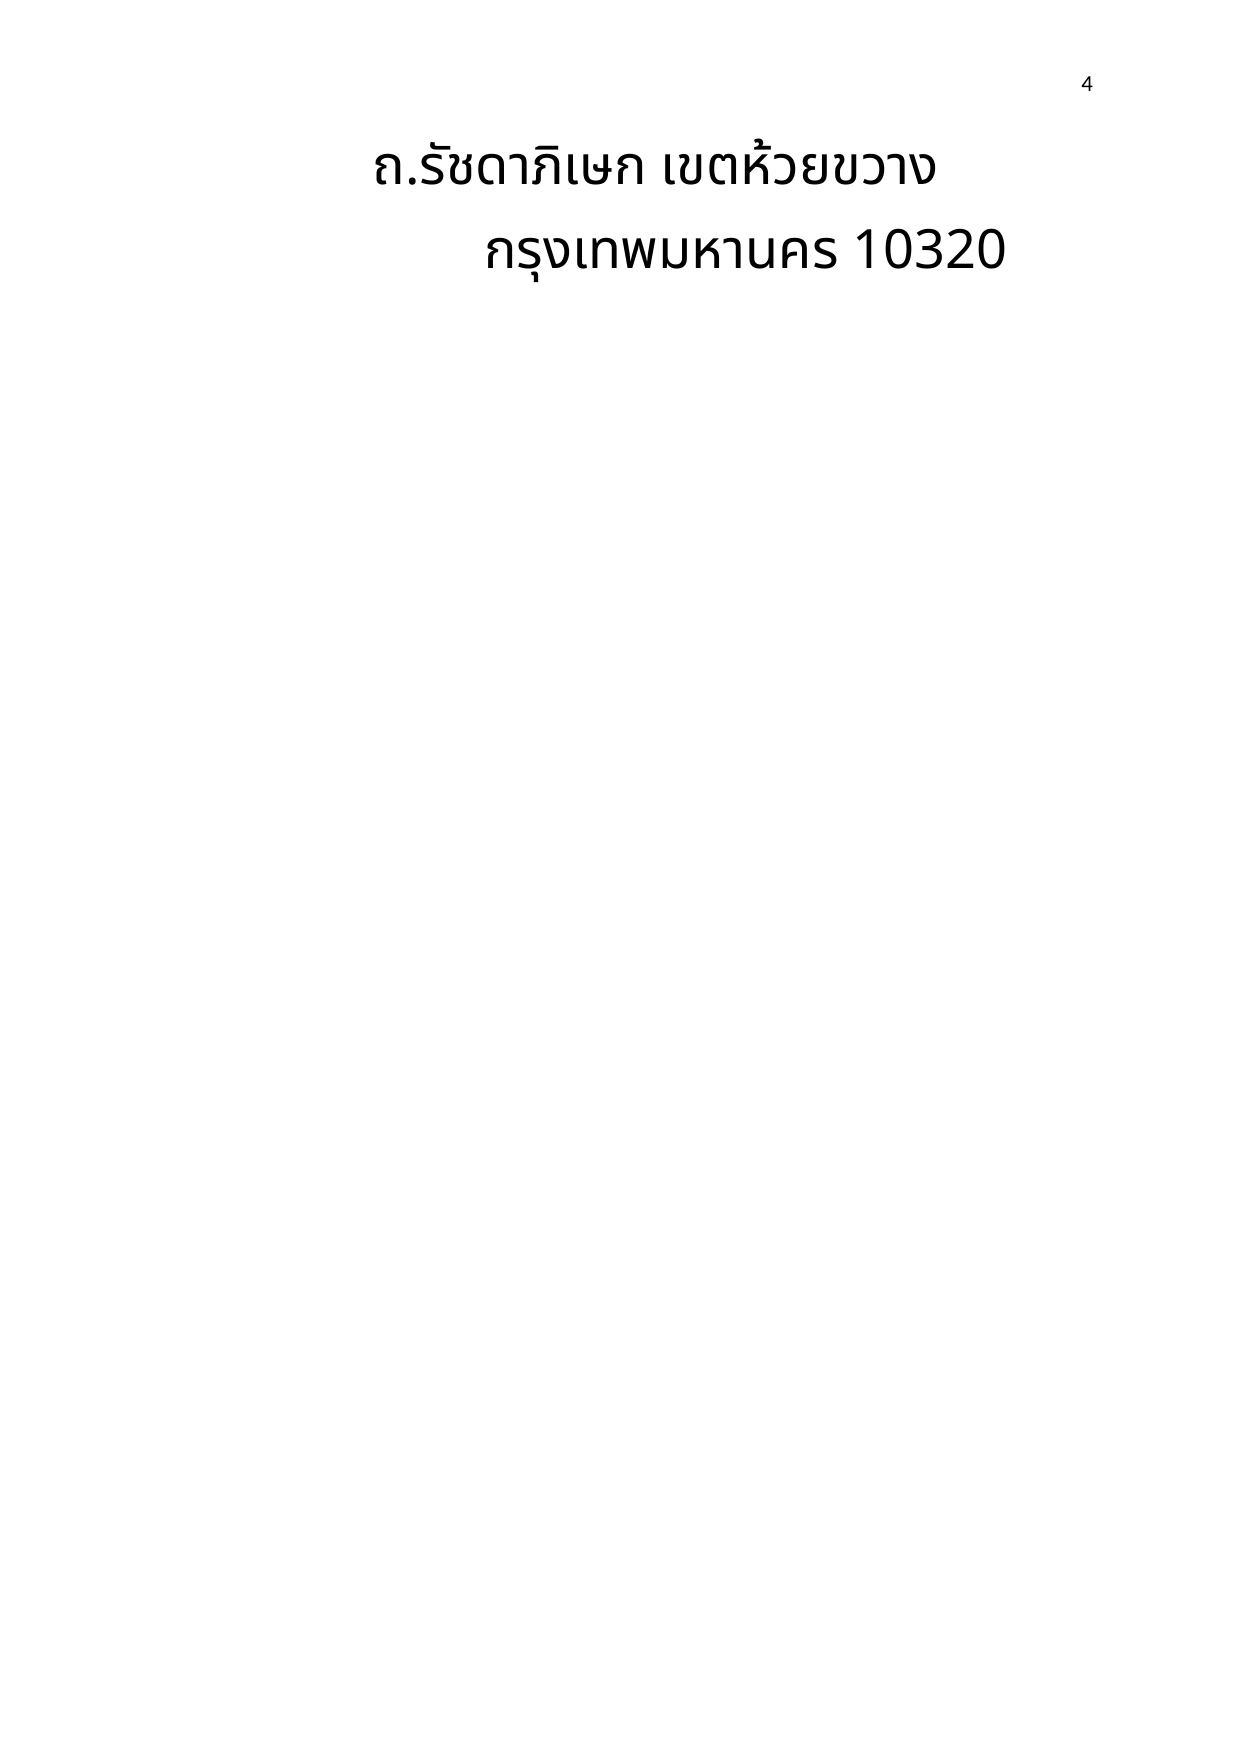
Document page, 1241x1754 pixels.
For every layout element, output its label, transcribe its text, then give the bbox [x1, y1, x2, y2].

subtitle ถ.รัชดาภิเษก เขตห้วยขวาง กรุงเทพมหานคร 10320 [218, 126, 1093, 285]
